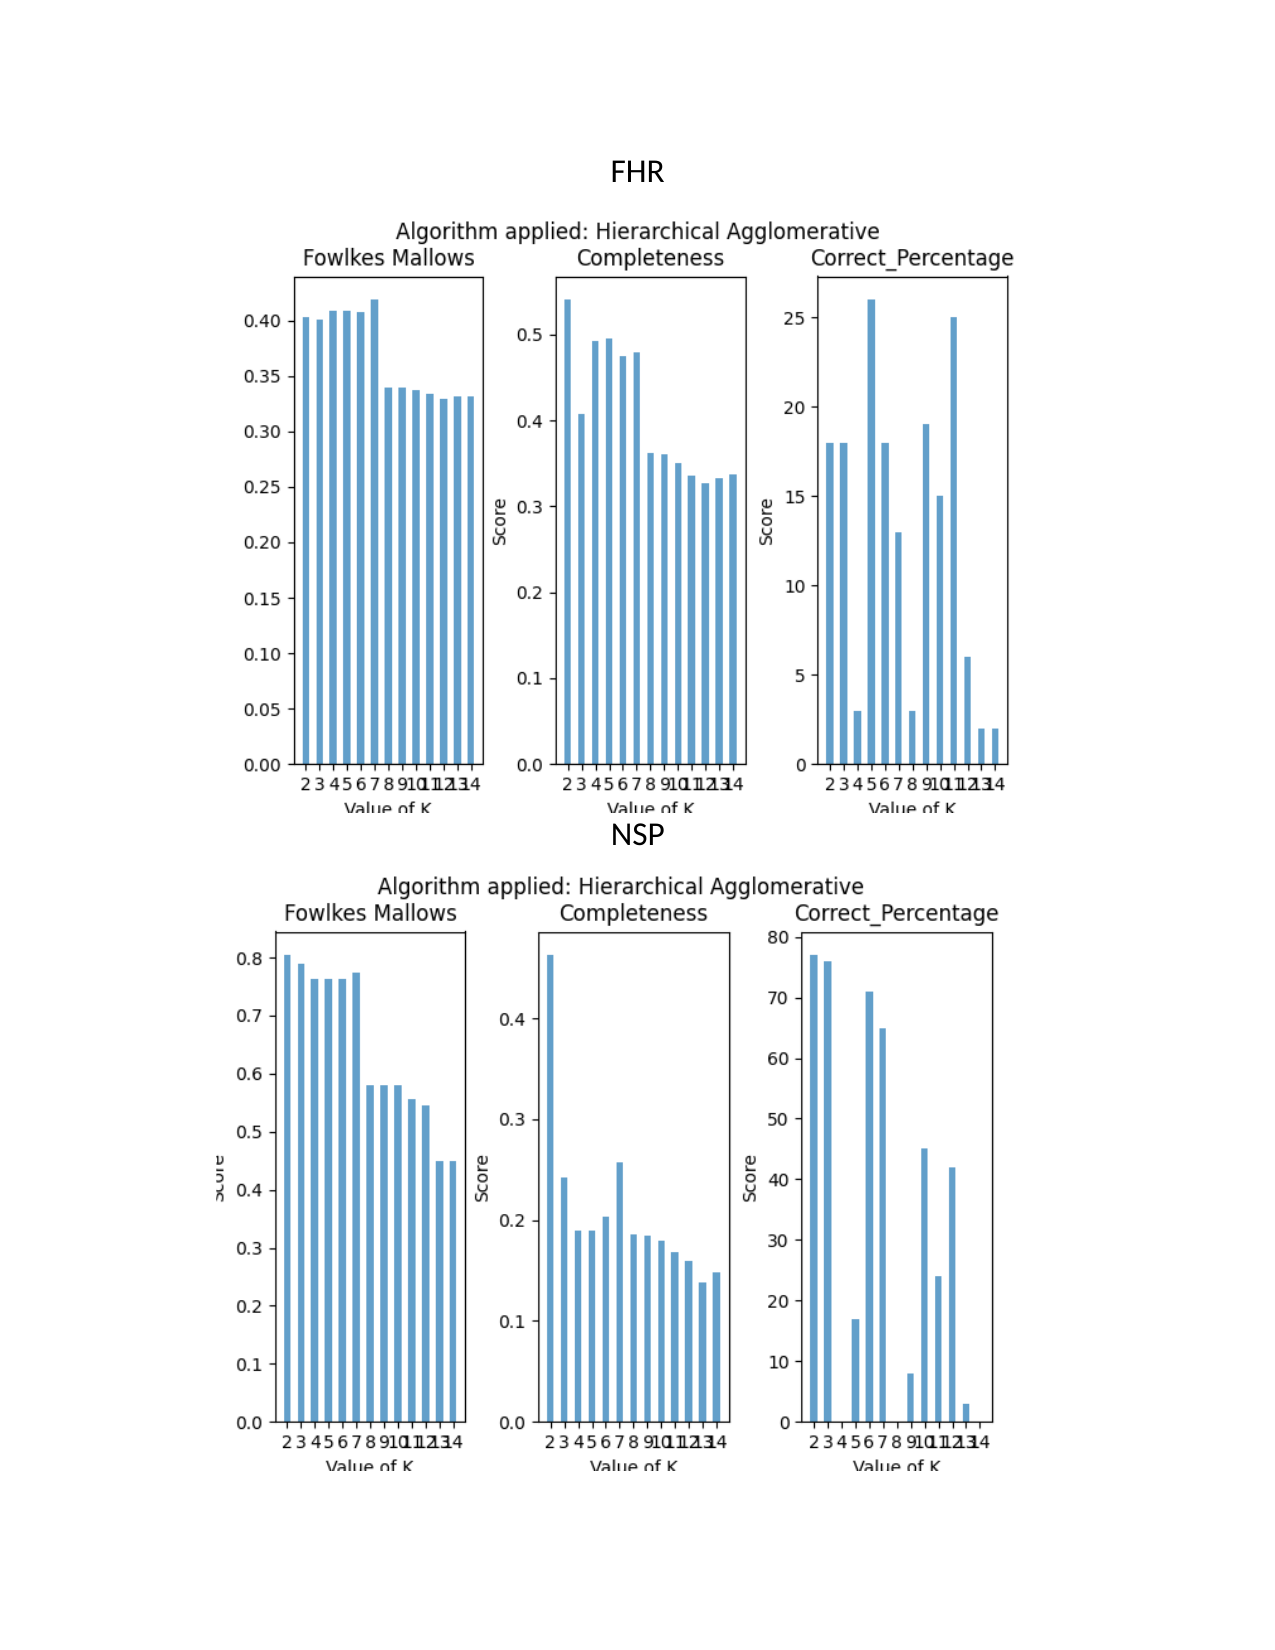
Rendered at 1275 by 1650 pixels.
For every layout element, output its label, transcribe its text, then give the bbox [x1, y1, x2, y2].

text NSP [187, 210, 1087, 853]
text FHR [187, 150, 1087, 191]
